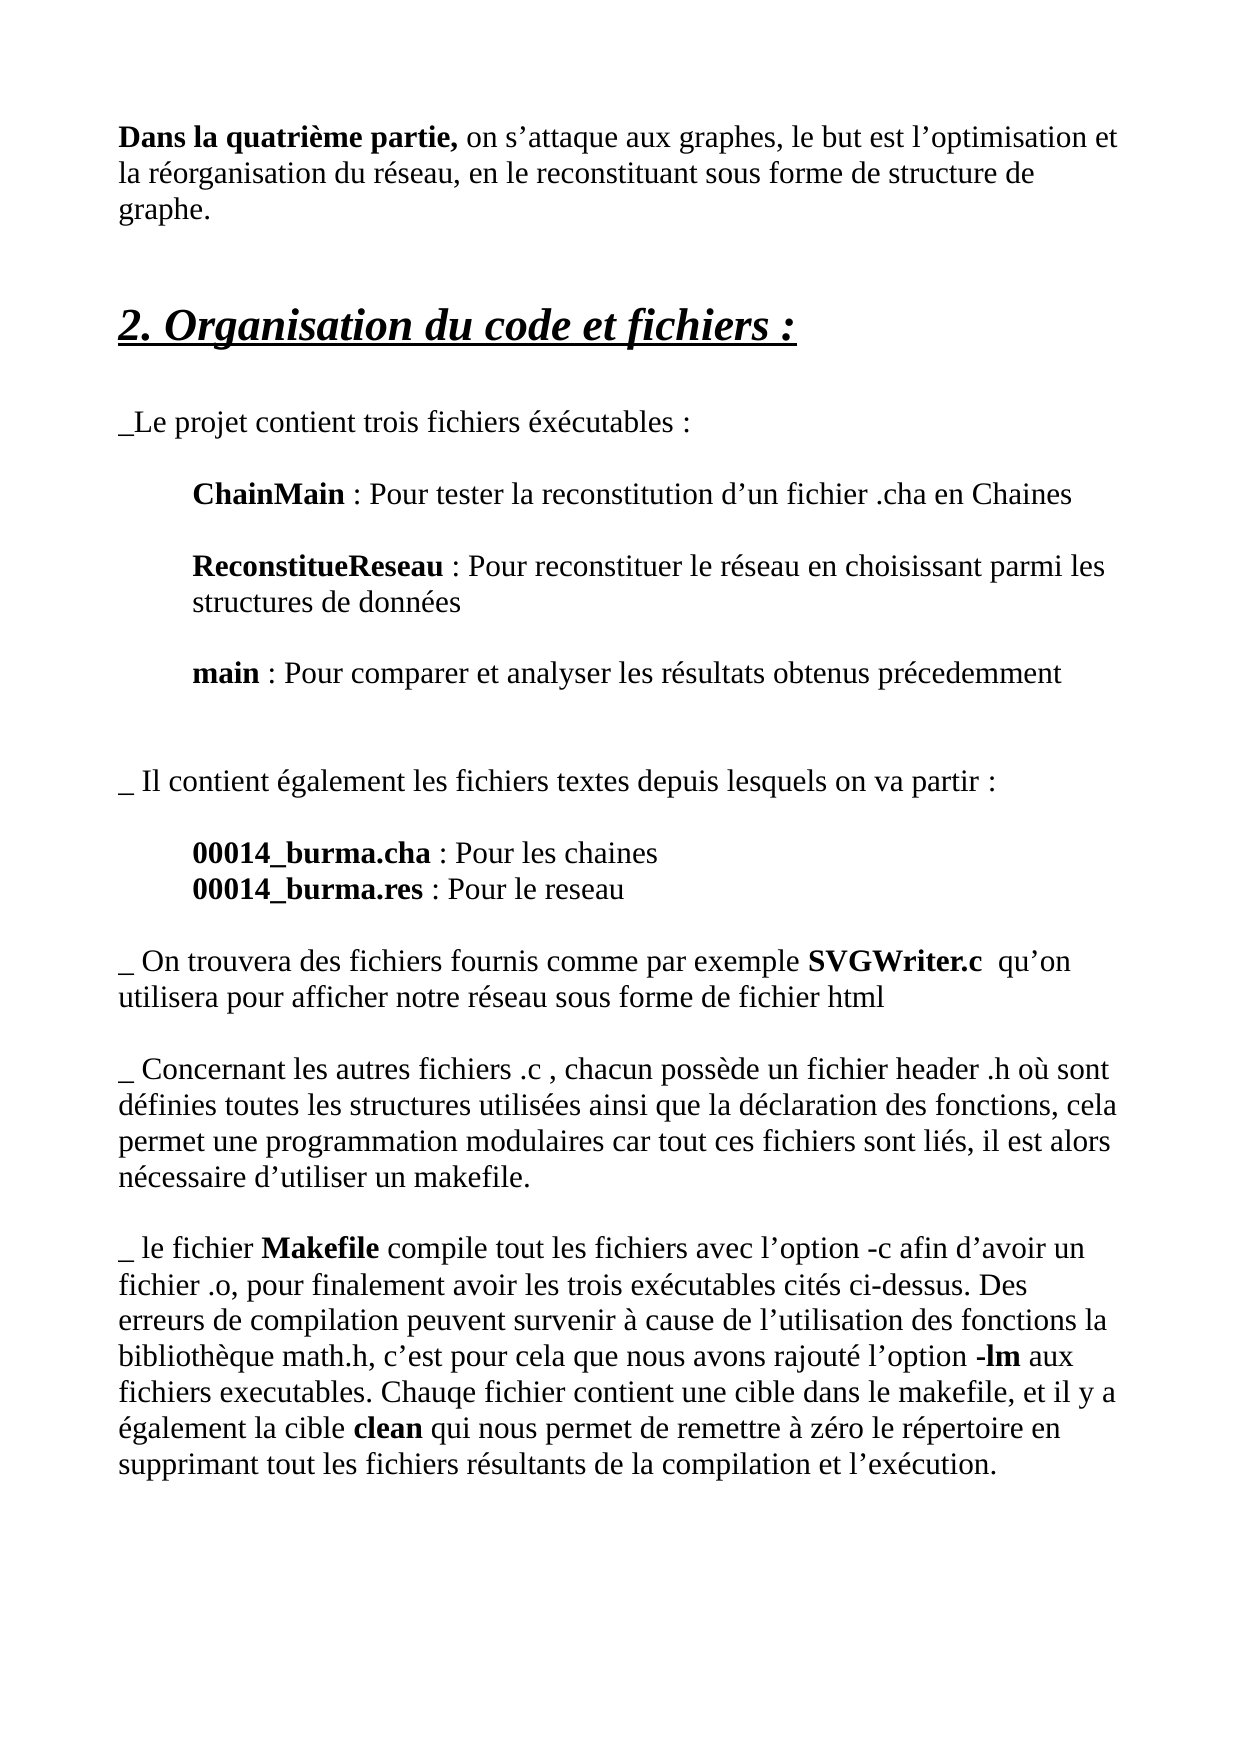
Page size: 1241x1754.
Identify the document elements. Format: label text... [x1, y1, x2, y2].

text Dans la quatrième partie, on s’attaque aux graphes, le but est l’optimisation et la réorganisation du réseau, en le reconstituant sous forme de structure de graphe. [118, 118, 1122, 226]
text _ Concernant les autres fichiers .c , chacun possède un fichier header .h où sont définies toutes les structures utilisées ainsi que la déclaration des fonctions, cela permet une programmation modulaires car tout ces fichiers sont liés, il est alors nécessaire d’utiliser un makefile. [118, 1050, 1122, 1194]
text _Le projet contient trois fichiers éxécutables : [118, 403, 1122, 439]
text _ Il contient également les fichiers textes depuis lesquels on va partir : [118, 763, 1122, 798]
text _ On trouvera des fichiers fournis comme par exemple SVGWriter.c qu’on utilisera pour afficher notre réseau sous forme de fichier html [118, 942, 1122, 1014]
text structures de données [118, 583, 1122, 619]
text ChainMain : Pour tester la reconstitution d’un fichier .cha en Chaines [118, 475, 1122, 511]
text 00014_burma.res : Pour le reseau [118, 870, 1122, 906]
text 2. Organisation du code et fichiers : [118, 298, 1122, 351]
text _ le fichier Makefile compile tout les fichiers avec l’option -c afin d’avoir un fichier .o, pour finalement avoir les trois exécutables cités ci-dessus. Des erreurs de compilation peuvent survenir à cause de l’utilisation des fonctions la bibliothèque math.h, c’est pour cela que nous avons rajouté l’option -lm aux fichiers executables. Chauqe fichier contient une cible dans le makefile, et il y a également la cible clean qui nous permet de remettre à zéro le répertoire en supprimant tout les fichiers résultants de la compilation et l’exécution. [118, 1230, 1122, 1481]
text ReconstitueReseau : Pour reconstituer le réseau en choisissant parmi les [118, 547, 1122, 583]
text main : Pour comparer et analyser les résultats obtenus précedemment [118, 655, 1122, 691]
text 00014_burma.cha : Pour les chaines [118, 834, 1122, 870]
